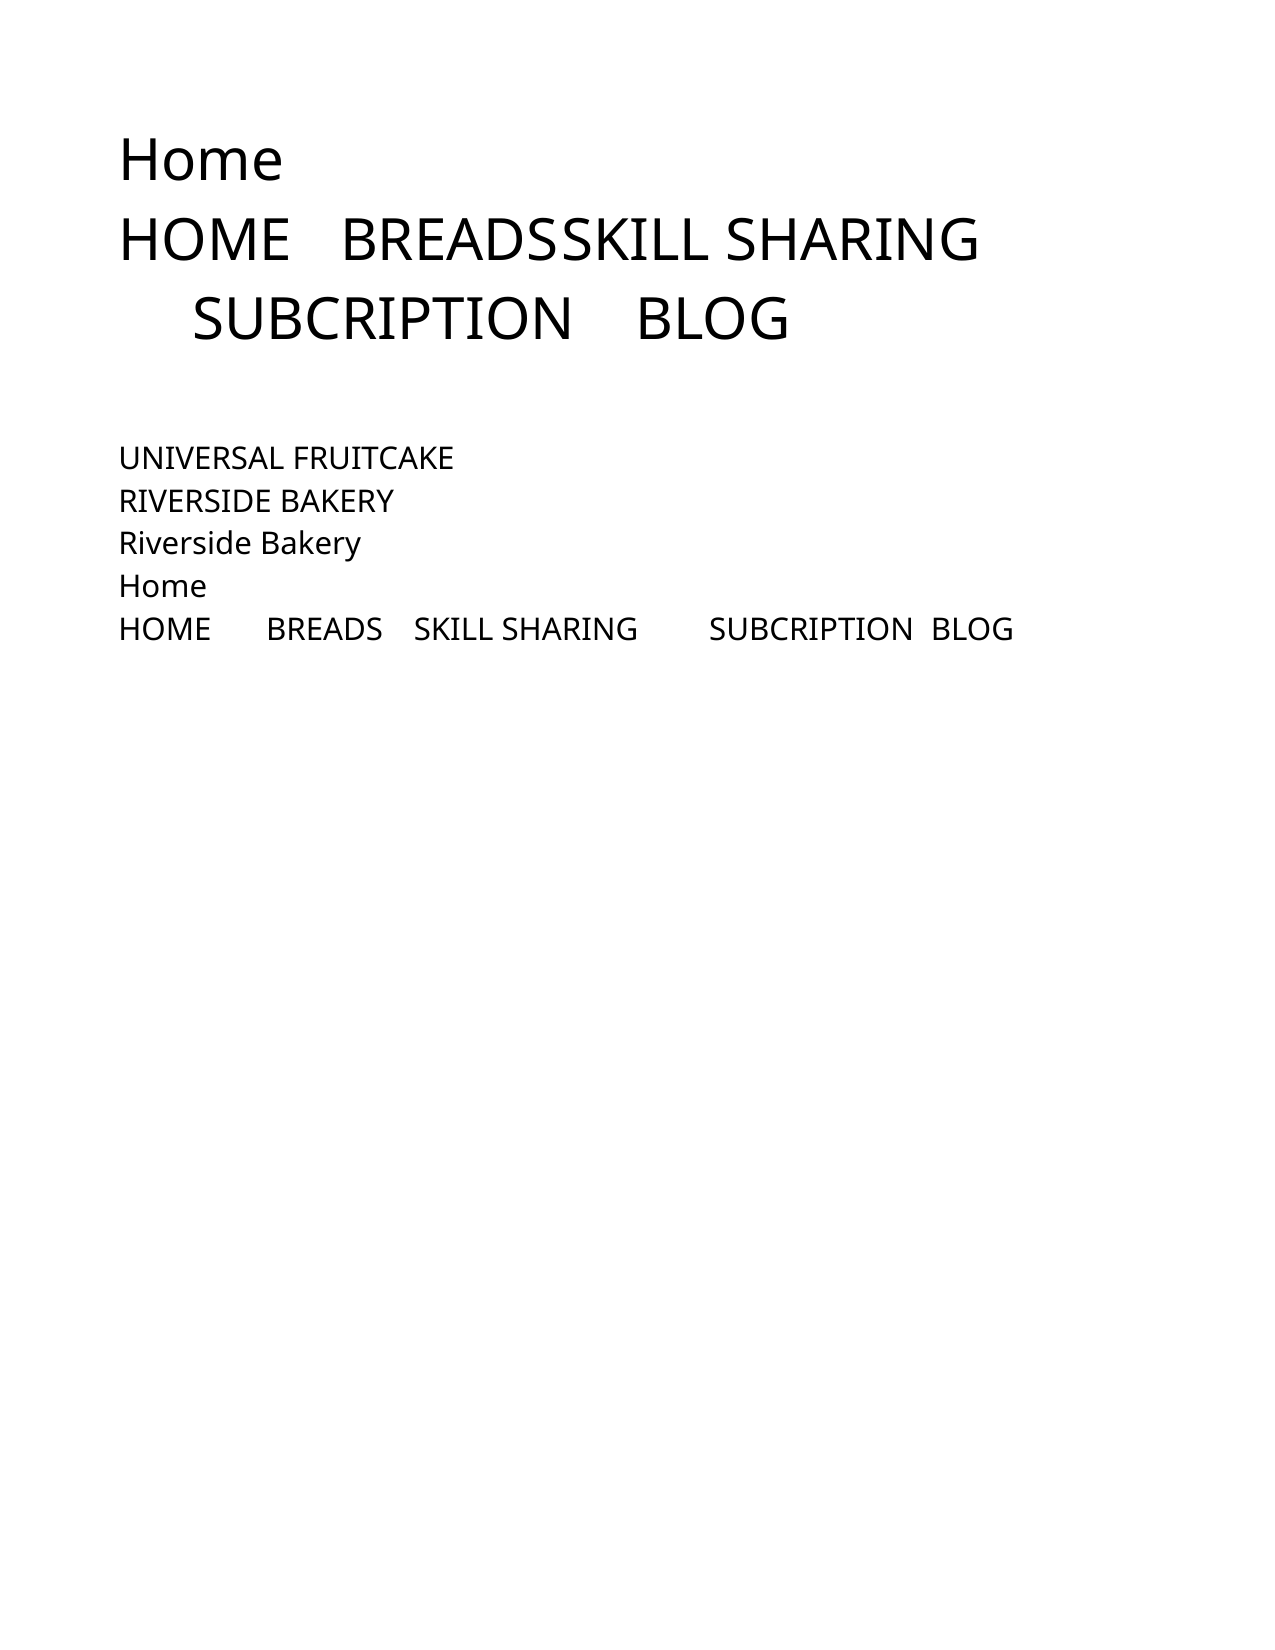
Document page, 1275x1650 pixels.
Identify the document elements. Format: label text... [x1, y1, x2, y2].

text HOME BREADS SKILL SHARING SUBCRIPTION BLOG [118, 606, 1157, 649]
text UNIVERSAL FRUITCAKE [118, 436, 1157, 479]
text Riverside Bakery [118, 521, 1157, 564]
text Home [118, 118, 1157, 198]
text HOME BREADS SKILL SHARING SUBCRIPTION BLOG [118, 198, 1157, 357]
text Home [118, 564, 1157, 606]
text RIVERSIDE BAKERY [118, 479, 1157, 521]
